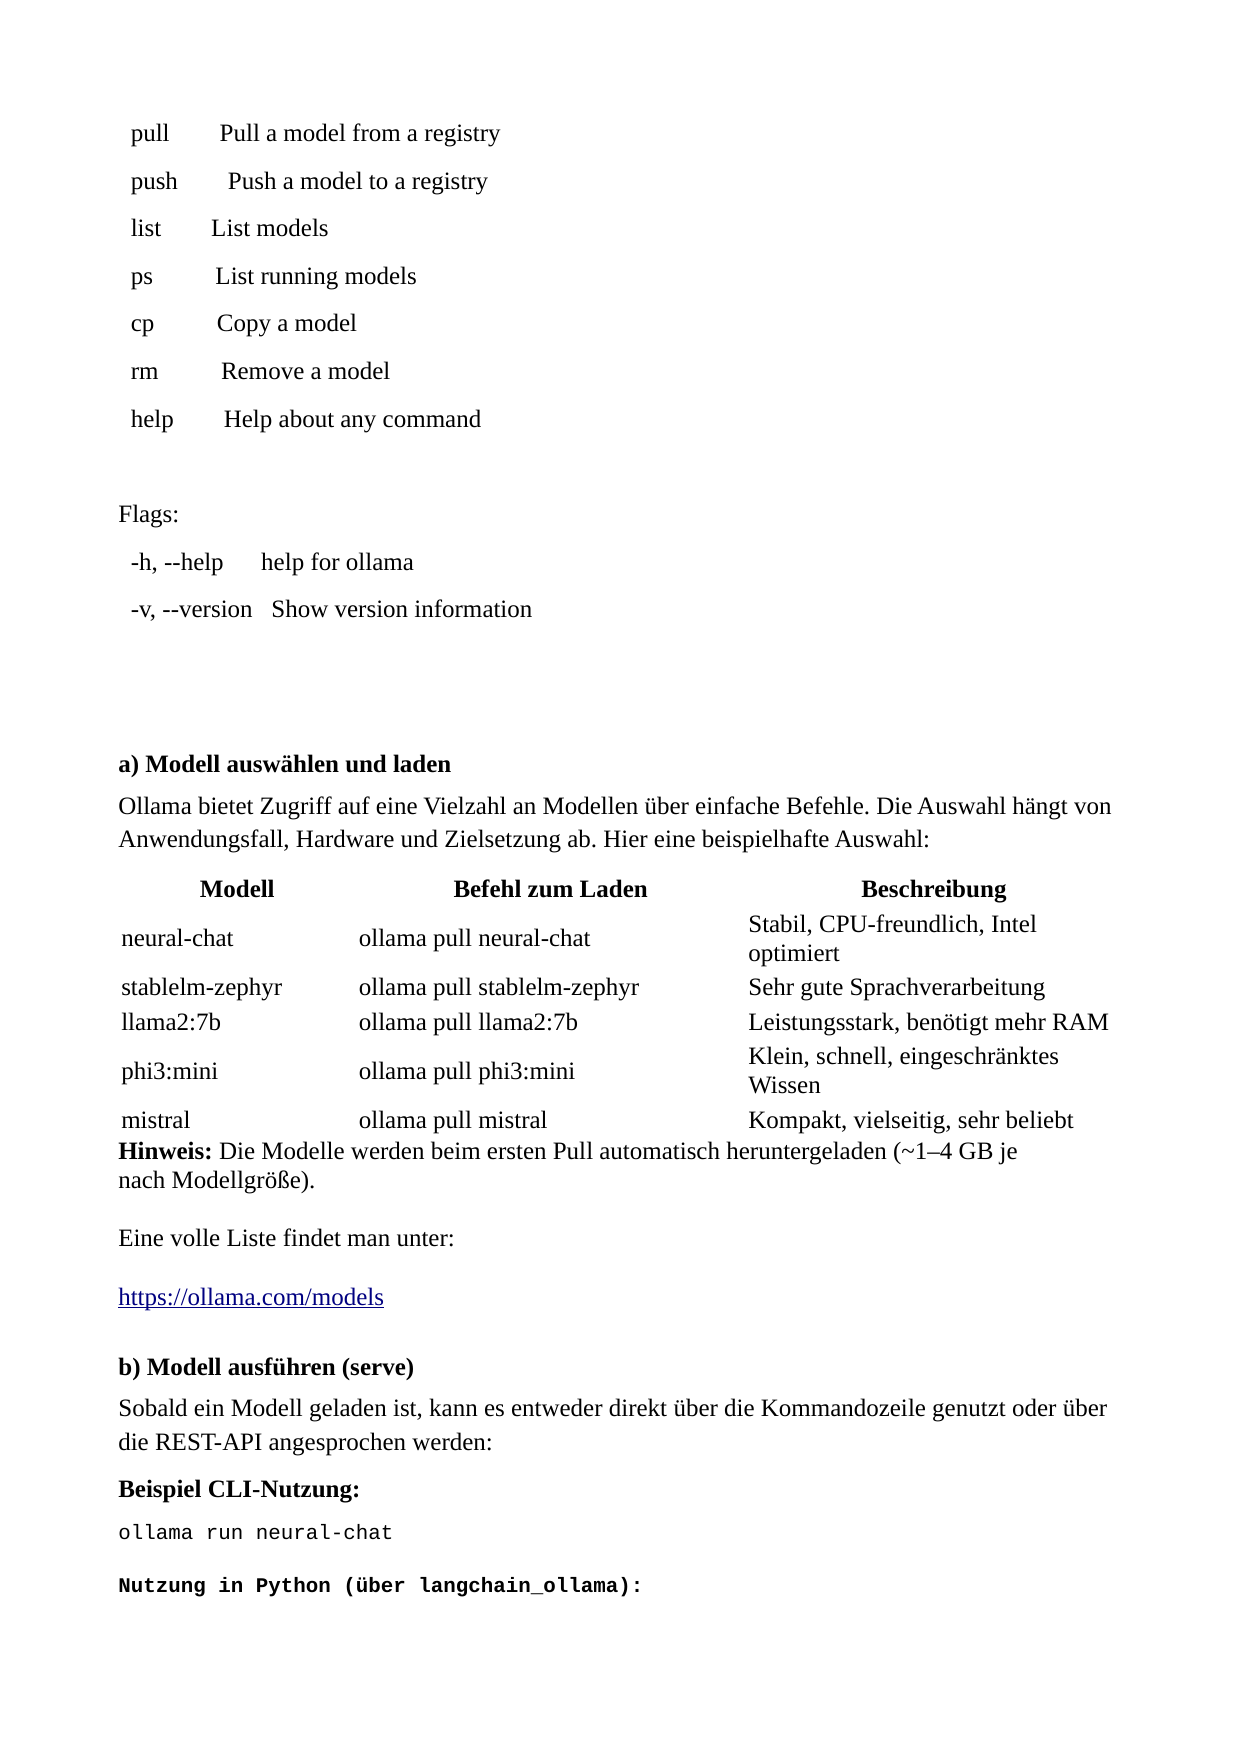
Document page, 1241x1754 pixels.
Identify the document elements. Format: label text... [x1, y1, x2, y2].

table_cell mistral [118, 1102, 356, 1136]
text rm Remove a model [118, 356, 1122, 385]
subtitle a) Modell auswählen und laden [118, 749, 1122, 778]
text Nutzung in Python (über langchain_ollama): [118, 1575, 1122, 1598]
text Ollama bietet Zugriff auf eine Vielzahl an Modellen über einfache Befehle. Die Auswahl hängt von Anwendungsfall, Hardware und Zielsetzung ab. Hier eine beispielhafte Auswahl: [118, 791, 1122, 852]
text push Push a model to a registry [118, 166, 1122, 194]
text -h, --help help for ollama [118, 547, 1122, 575]
table_cell Sehr gute Sprachverarbeitung [745, 969, 1122, 1004]
text Beispiel CLI-Nutzung: [118, 1474, 1122, 1503]
table_cell ollama pull stablelm-zephyr [356, 969, 745, 1004]
table_cell Klein, schnell, eingeschränktes Wissen [745, 1039, 1122, 1102]
table_cell neural-chat [118, 906, 356, 969]
table_header Beschreibung [745, 871, 1122, 906]
table_cell stablelm-zephyr [118, 969, 356, 1004]
subtitle b) Modell ausführen (serve) [118, 1352, 1122, 1381]
text Flags: [118, 499, 1122, 528]
table_cell ollama pull mistral [356, 1102, 745, 1136]
text pull Pull a model from a registry [118, 118, 1122, 147]
table_cell phi3:mini [118, 1039, 356, 1102]
text Eine volle Liste findet man unter: [118, 1223, 1063, 1252]
text list List models [118, 213, 1122, 242]
text ollama run neural-chat [118, 1522, 1122, 1545]
text https://ollama.com/models [118, 1282, 1063, 1310]
text -v, --version Show version information [118, 594, 1122, 623]
text Sobald ein Modell geladen ist, kann es entweder direkt über die Kommandozeile genutzt oder über die REST-API angesprochen werden: [118, 1393, 1122, 1455]
table_cell llama2:7b [118, 1004, 356, 1038]
table_cell ollama pull phi3:mini [356, 1039, 745, 1102]
table_cell Leistungsstark, benötigt mehr RAM [745, 1004, 1122, 1038]
text Hinweis: Die Modelle werden beim ersten Pull automatisch heruntergeladen (~1–4 GB je nach Modellgröße). [118, 1136, 1063, 1194]
table_cell Kompakt, vielseitig, sehr beliebt [745, 1102, 1122, 1136]
table_cell Stabil, CPU-freundlich, Intel optimiert [745, 906, 1122, 969]
table_cell ollama pull neural-chat [356, 906, 745, 969]
text help Help about any command [118, 404, 1122, 432]
table_header Modell [118, 871, 356, 906]
table_header Befehl zum Laden [356, 871, 745, 906]
text cp Copy a model [118, 308, 1122, 337]
table_cell ollama pull llama2:7b [356, 1004, 745, 1038]
text ps List running models [118, 261, 1122, 290]
